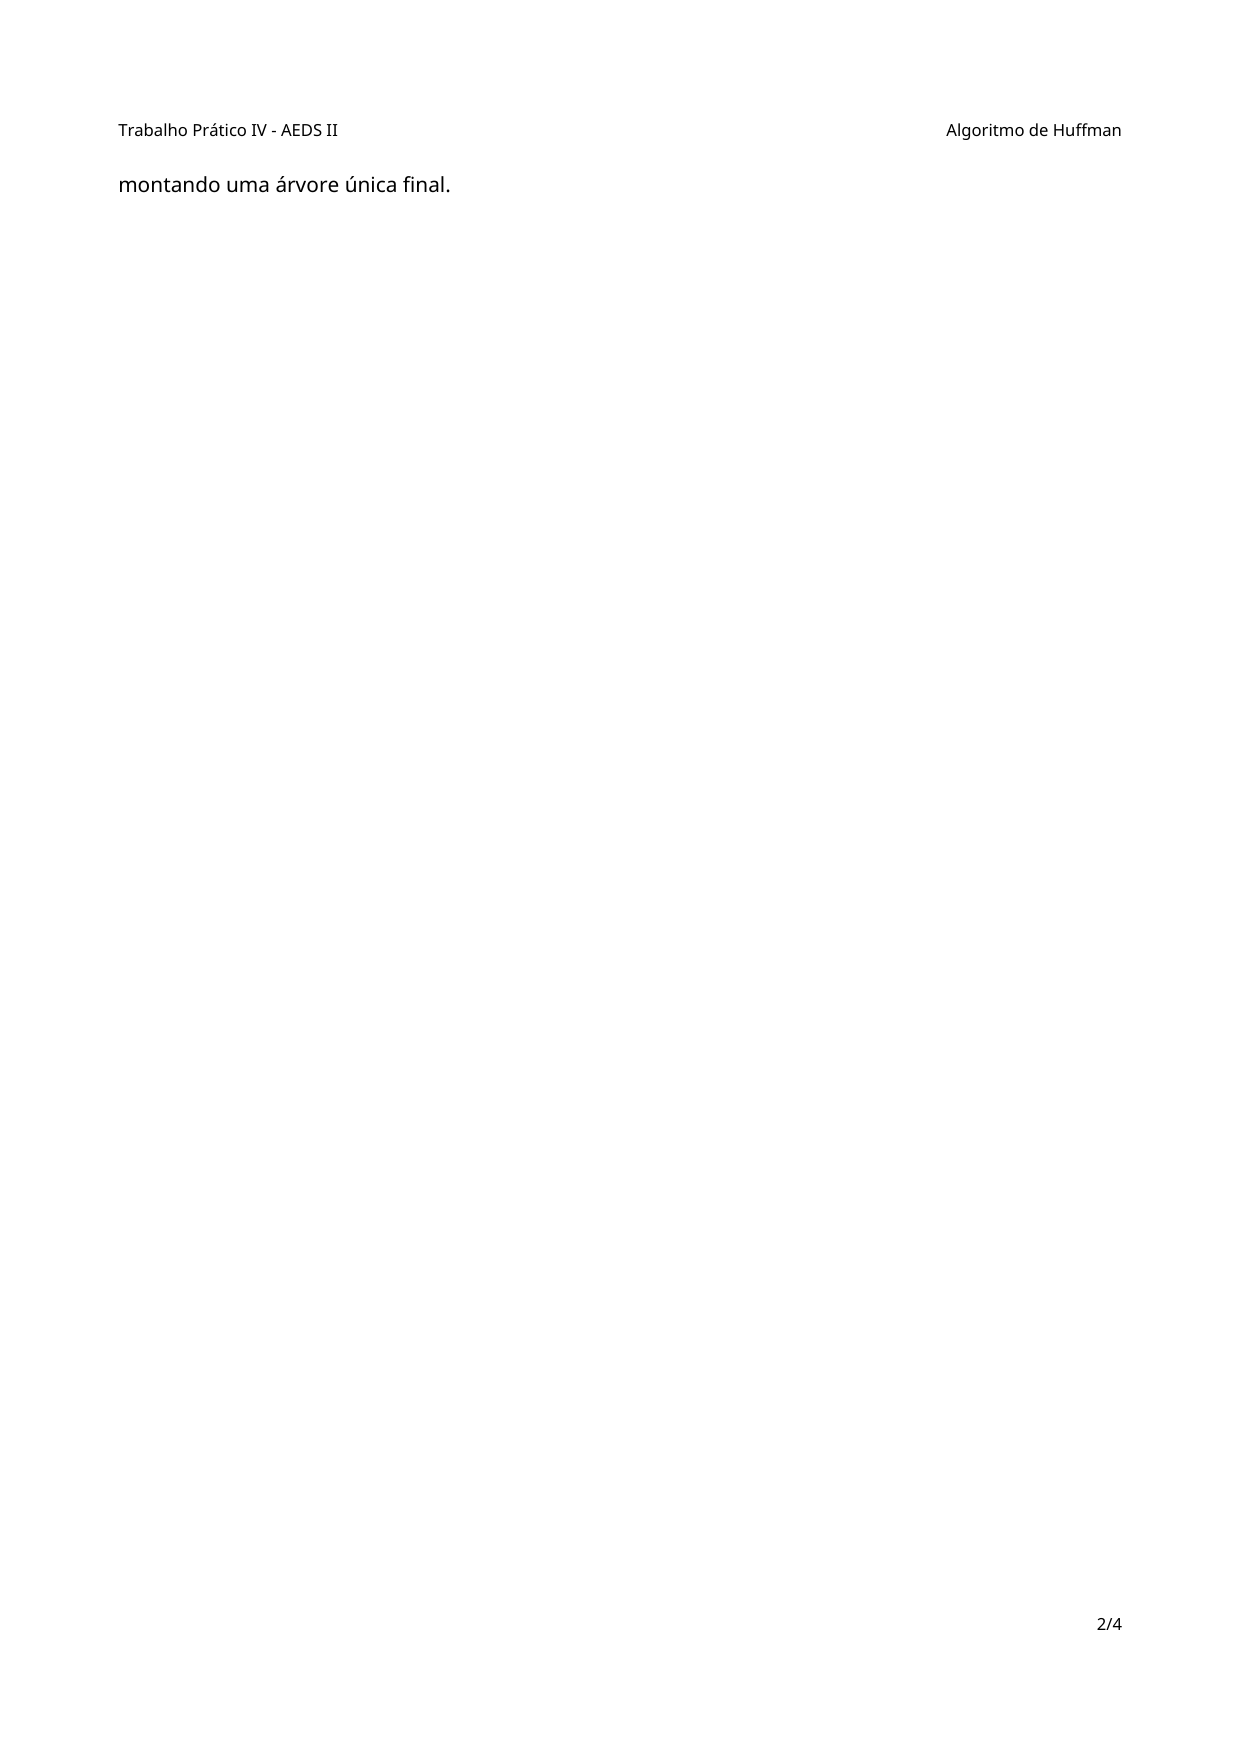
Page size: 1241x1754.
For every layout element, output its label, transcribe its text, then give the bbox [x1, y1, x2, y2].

text montando uma árvore única final. [118, 170, 1122, 199]
